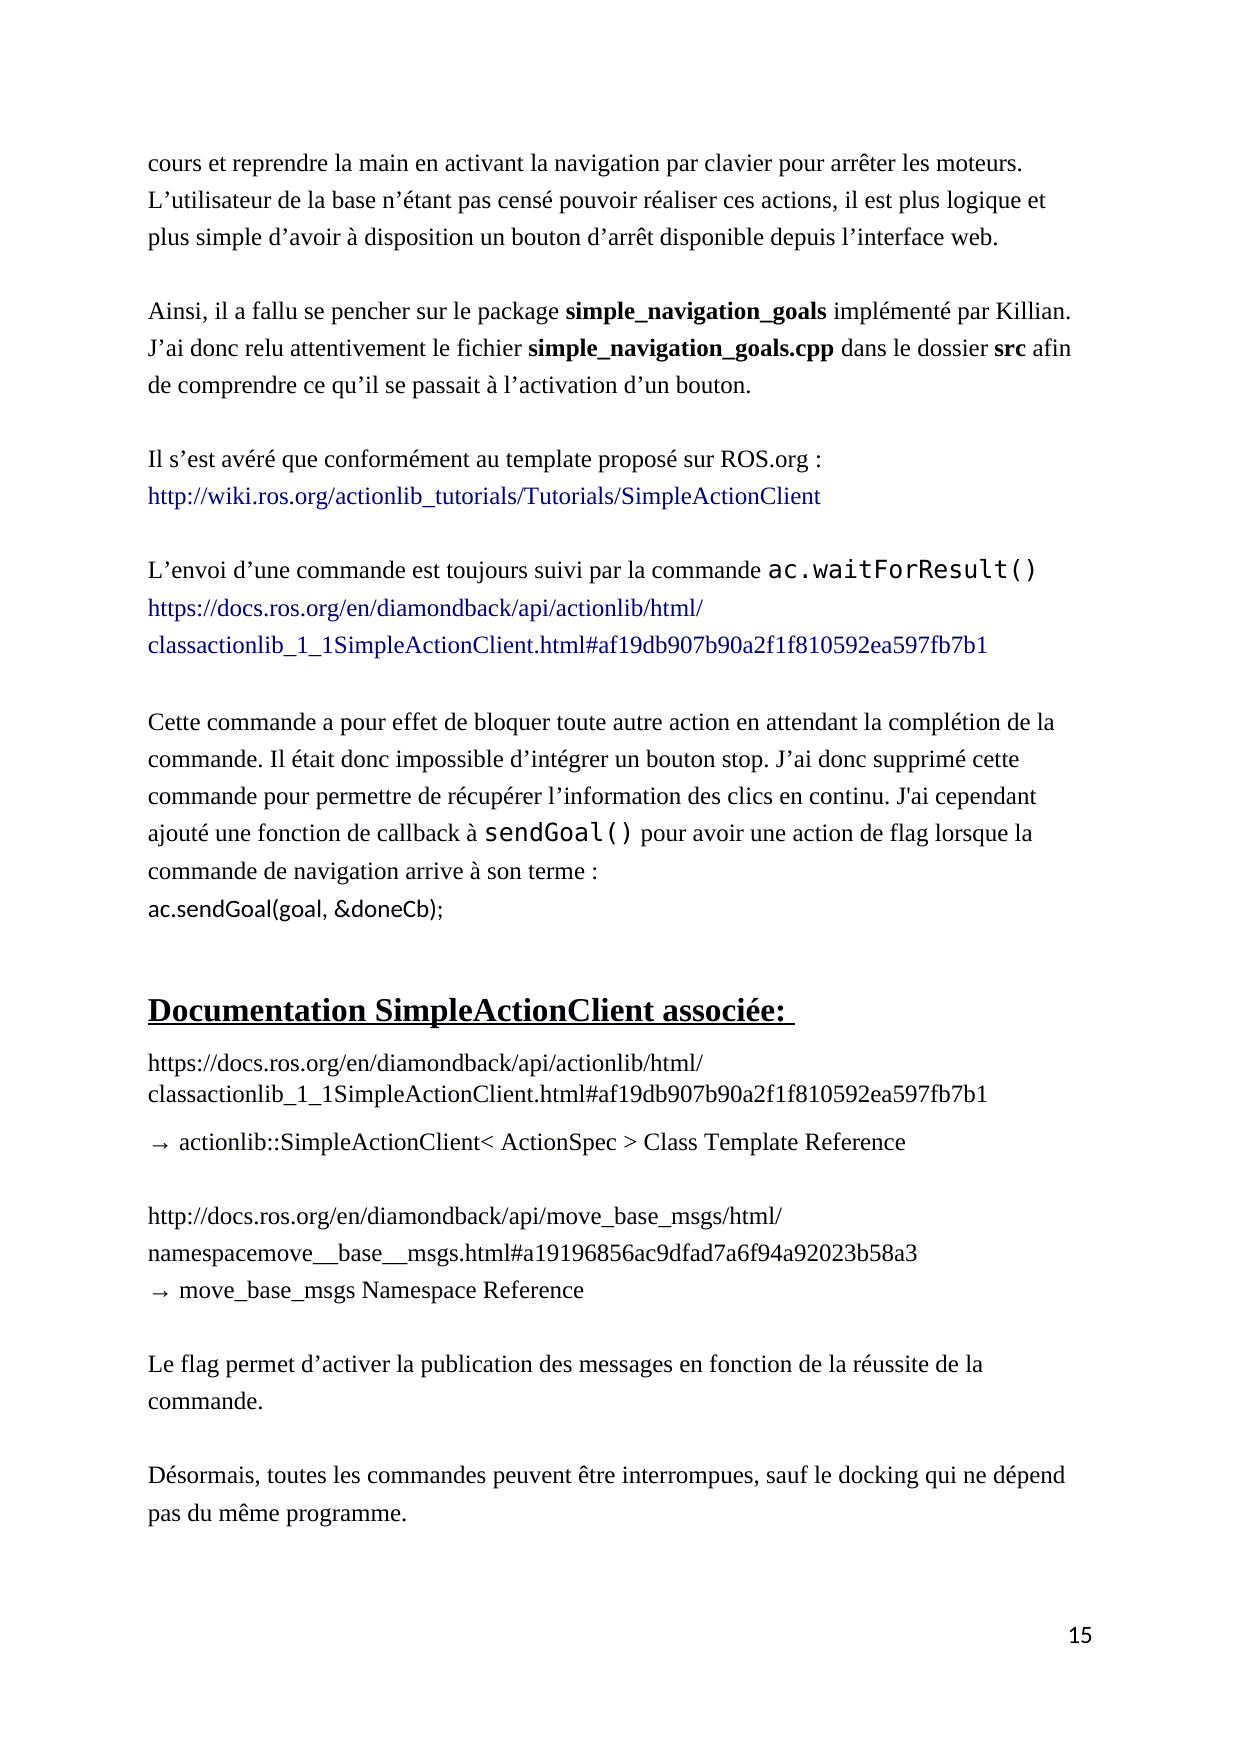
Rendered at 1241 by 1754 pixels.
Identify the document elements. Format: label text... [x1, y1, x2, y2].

text https://docs.ros.org/en/diamondback/api/actionlib/html/classactionlib_1_1SimpleActionClient.html#af19db907b90a2f1f810592ea597fb7b1 [148, 593, 1092, 659]
text Le flag permet d’activer la publication des messages en fonction de la réussite de la commande. [148, 1349, 1092, 1415]
text http://docs.ros.org/en/diamondback/api/move_base_msgs/html/namespacemove__base__msgs.html#a19196856ac9dfad7a6f94a92023b58a3 [148, 1201, 1092, 1267]
text ac.sendGoal(goal, &doneCb); [148, 893, 1092, 923]
text → actionlib::SimpleActionClient< ActionSpec > Class Template Reference [148, 1127, 1092, 1156]
text Ainsi, il a fallu se pencher sur le package simple_navigation_goals implémenté par Killian. J’ai donc relu attentivement le fichier simple_navigation_goals.cpp dans le dossier src afin de comprendre ce qu’il se passait à l’activation d’un bouton. [148, 296, 1092, 399]
text Il s’est avéré que conformément au template proposé sur ROS.org : [148, 444, 1092, 473]
text Désormais, toutes les commandes peuvent être interrompues, sauf le docking qui ne dépend pas du même programme. [148, 1461, 1092, 1526]
text Documentation SimpleActionClient associée: [148, 990, 1092, 1028]
text L’envoi d’une commande est toujours suivi par la commande ac.waitForResult() [148, 556, 1092, 585]
text http://wiki.ros.org/actionlib_tutorials/Tutorials/SimpleActionClient [148, 481, 1092, 510]
text Cette commande a pour effet de bloquer toute autre action en attendant la complétion de la commande. Il était donc impossible d’intégrer un bouton stop. J’ai donc supprimé cette commande pour permettre de récupérer l’information des clics en continu. J'ai cependant ajouté une fonction de callback à sendGoal() pour avoir une action de flag lorsque la commande de navigation arrive à son terme : [148, 707, 1092, 884]
text https://docs.ros.org/en/diamondback/api/actionlib/html/classactionlib_1_1SimpleActionClient.html#af19db907b90a2f1f810592ea597fb7b1 [148, 1048, 1092, 1108]
text cours et reprendre la main en activant la navigation par clavier pour arrêter les moteurs. L’utilisateur de la base n’étant pas censé pouvoir réaliser ces actions, il est plus logique et plus simple d’avoir à disposition un bouton d’arrêt disponible depuis l’interface web. [148, 148, 1092, 251]
text → move_base_msgs Namespace Reference [148, 1275, 1092, 1304]
